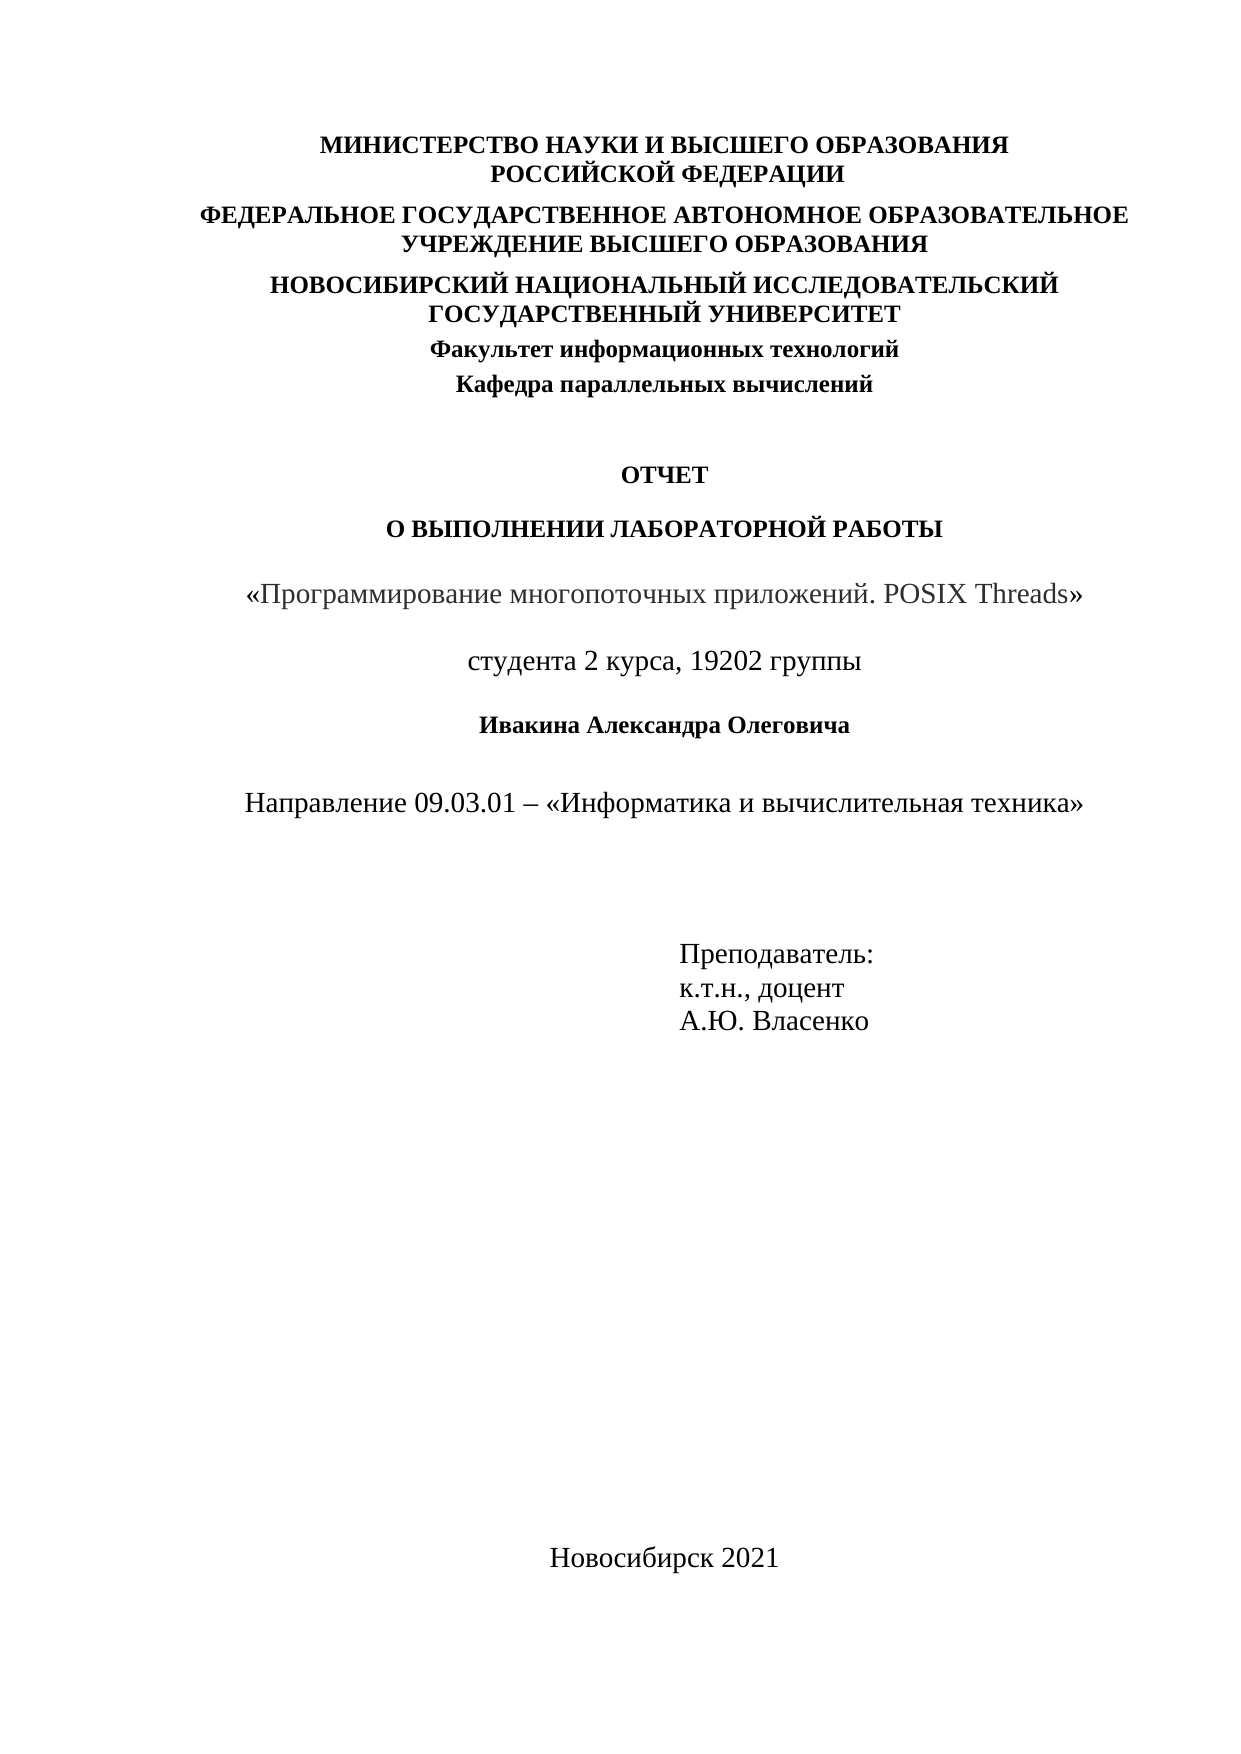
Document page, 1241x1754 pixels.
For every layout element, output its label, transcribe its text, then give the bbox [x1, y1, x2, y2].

text Кафедра параллельных вычислений [177, 369, 1152, 398]
text МИНИСТЕРСТВО НАУКИ И ВЫСШЕГО ОБРАЗОВАНИЯ РОССИЙСКОЙ ФЕДЕРАЦИИ [177, 131, 1152, 188]
text О ВЫПОЛНЕНИИ ЛАБОРАТОРНОЙ РАБОТЫ [177, 514, 1152, 543]
text студента 2 курса, 19202 группы [177, 643, 1152, 677]
text Направление 09.03.01 – «Информатика и вычислительная техника» [177, 785, 1152, 819]
text Преподаватель: [620, 936, 1152, 970]
text А.Ю. Власенко [620, 1003, 1152, 1037]
text к.т.н., доцент [620, 970, 1152, 1003]
text ОТЧЕТ [177, 460, 1152, 489]
text НОВОСИБИРСКИЙ НАЦИОНАЛЬНЫЙ ИССЛЕДОВАТЕЛЬСКИЙ ГОСУДАРСТВЕННЫЙ УНИВЕРСИТЕТ [177, 271, 1152, 328]
text «Программирование многопоточных приложений. POSIX Threads» [177, 576, 1152, 610]
text ФЕДЕРАЛЬНОЕ ГОСУДАРСТВЕННОЕ АВТОНОМНОЕ ОБРАЗОВАТЕЛЬНОЕ УЧРЕЖДЕНИЕ ВЫСШЕГО ОБРАЗОВАНИЯ [177, 201, 1152, 258]
text Ивакина Александра Олеговича [177, 711, 1152, 739]
text Новосибирск 2021 [177, 1540, 1152, 1574]
text Факультет информационных технологий [177, 334, 1152, 363]
